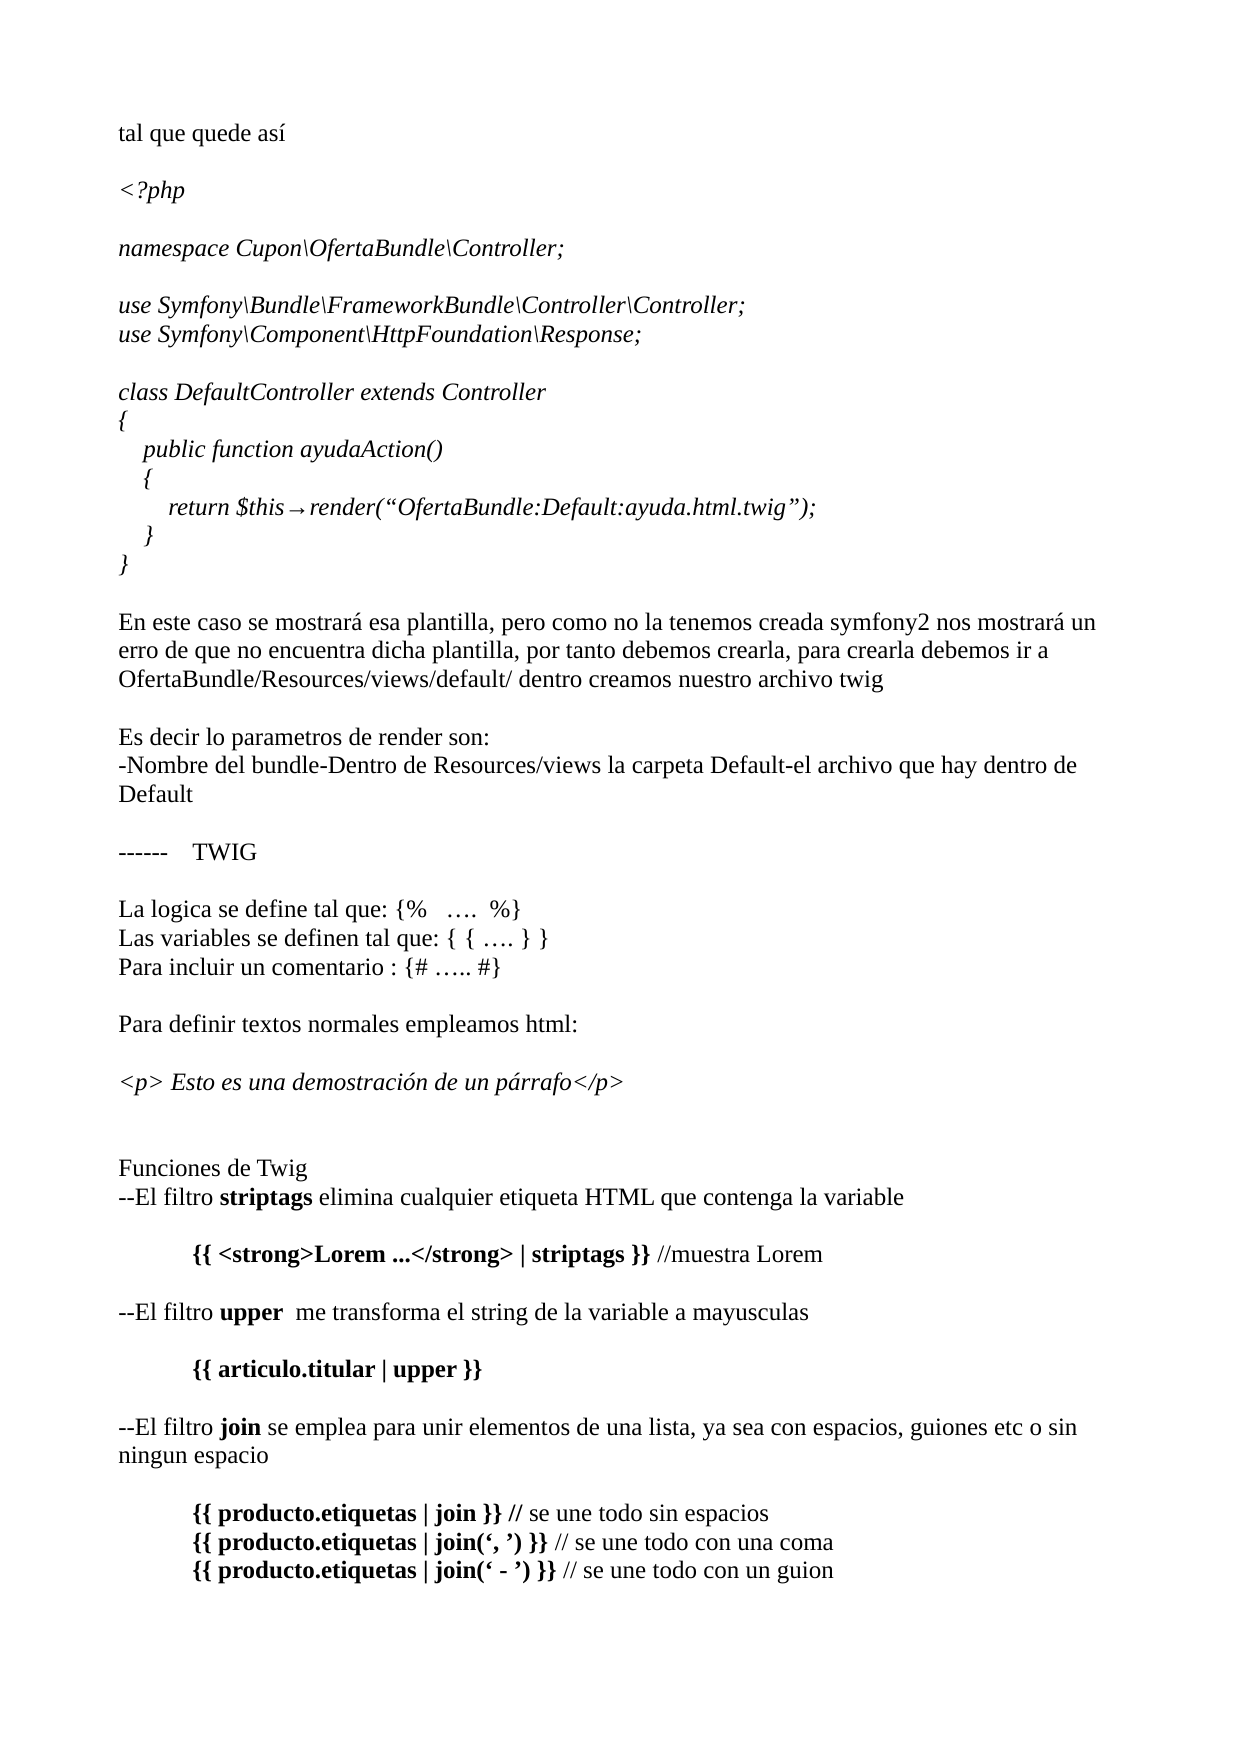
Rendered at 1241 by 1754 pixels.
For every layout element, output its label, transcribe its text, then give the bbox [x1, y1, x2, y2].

text tal que quede así [118, 118, 1122, 147]
text { [118, 406, 1122, 434]
text <p> Esto es una demostración de un párrafo</p> [118, 1067, 1122, 1096]
text {{ producto.etiquetas | join(‘ - ’) }} // se une todo con un guion [118, 1556, 1122, 1584]
text Las variables se definen tal que: { { …. } } [118, 923, 1122, 952]
text class DefaultController extends Controller [118, 377, 1122, 406]
text { [118, 463, 1122, 492]
text {{ articulo.titular | upper }} [118, 1354, 1122, 1383]
text --El filtro striptags elimina cualquier etiqueta HTML que contenga la variable [118, 1182, 1122, 1211]
text public function ayudaAction() [118, 434, 1122, 463]
text {{ producto.etiquetas | join(‘, ’) }} // se une todo con una coma [118, 1527, 1122, 1556]
text La logica se define tal que: {% …. %} [118, 894, 1122, 923]
text <?php [118, 176, 1122, 204]
text {{ <strong>Lorem ...</strong> | striptags }} //muestra Lorem [118, 1239, 1122, 1268]
text use Symfony\Component\HttpFoundation\Response; [118, 319, 1122, 348]
text -Nombre del bundle-Dentro de Resources/views la carpeta Default-el archivo que hay dentro de Default [118, 751, 1122, 808]
text --El filtro upper me transforma el string de la variable a mayusculas [118, 1297, 1122, 1326]
text } [118, 521, 1122, 549]
text Es decir lo parametros de render son: [118, 722, 1122, 751]
text return $this→render(“OfertaBundle:Default:ayuda.html.twig”); [118, 492, 1122, 521]
text } [118, 549, 1122, 578]
text Para incluir un comentario : {# ….. #} [118, 952, 1122, 981]
text use Symfony\Bundle\FrameworkBundle\Controller\Controller; [118, 291, 1122, 319]
text Funciones de Twig [118, 1153, 1122, 1182]
text En este caso se mostrará esa plantilla, pero como no la tenemos creada symfony2 nos mostrará un erro de que no encuentra dicha plantilla, por tanto debemos crearla, para crearla debemos ir a OfertaBundle/Resources/views/default/ dentro creamos nuestro archivo twig [118, 607, 1122, 693]
text namespace Cupon\OfertaBundle\Controller; [118, 233, 1122, 262]
text --El filtro join se emplea para unir elementos de una lista, ya sea con espacios, guiones etc o sin ningun espacio [118, 1412, 1122, 1469]
text ------ TWIG [118, 837, 1122, 866]
text Para definir textos normales empleamos html: [118, 1009, 1122, 1038]
text {{ producto.etiquetas | join }} // se une todo sin espacios [118, 1498, 1122, 1527]
